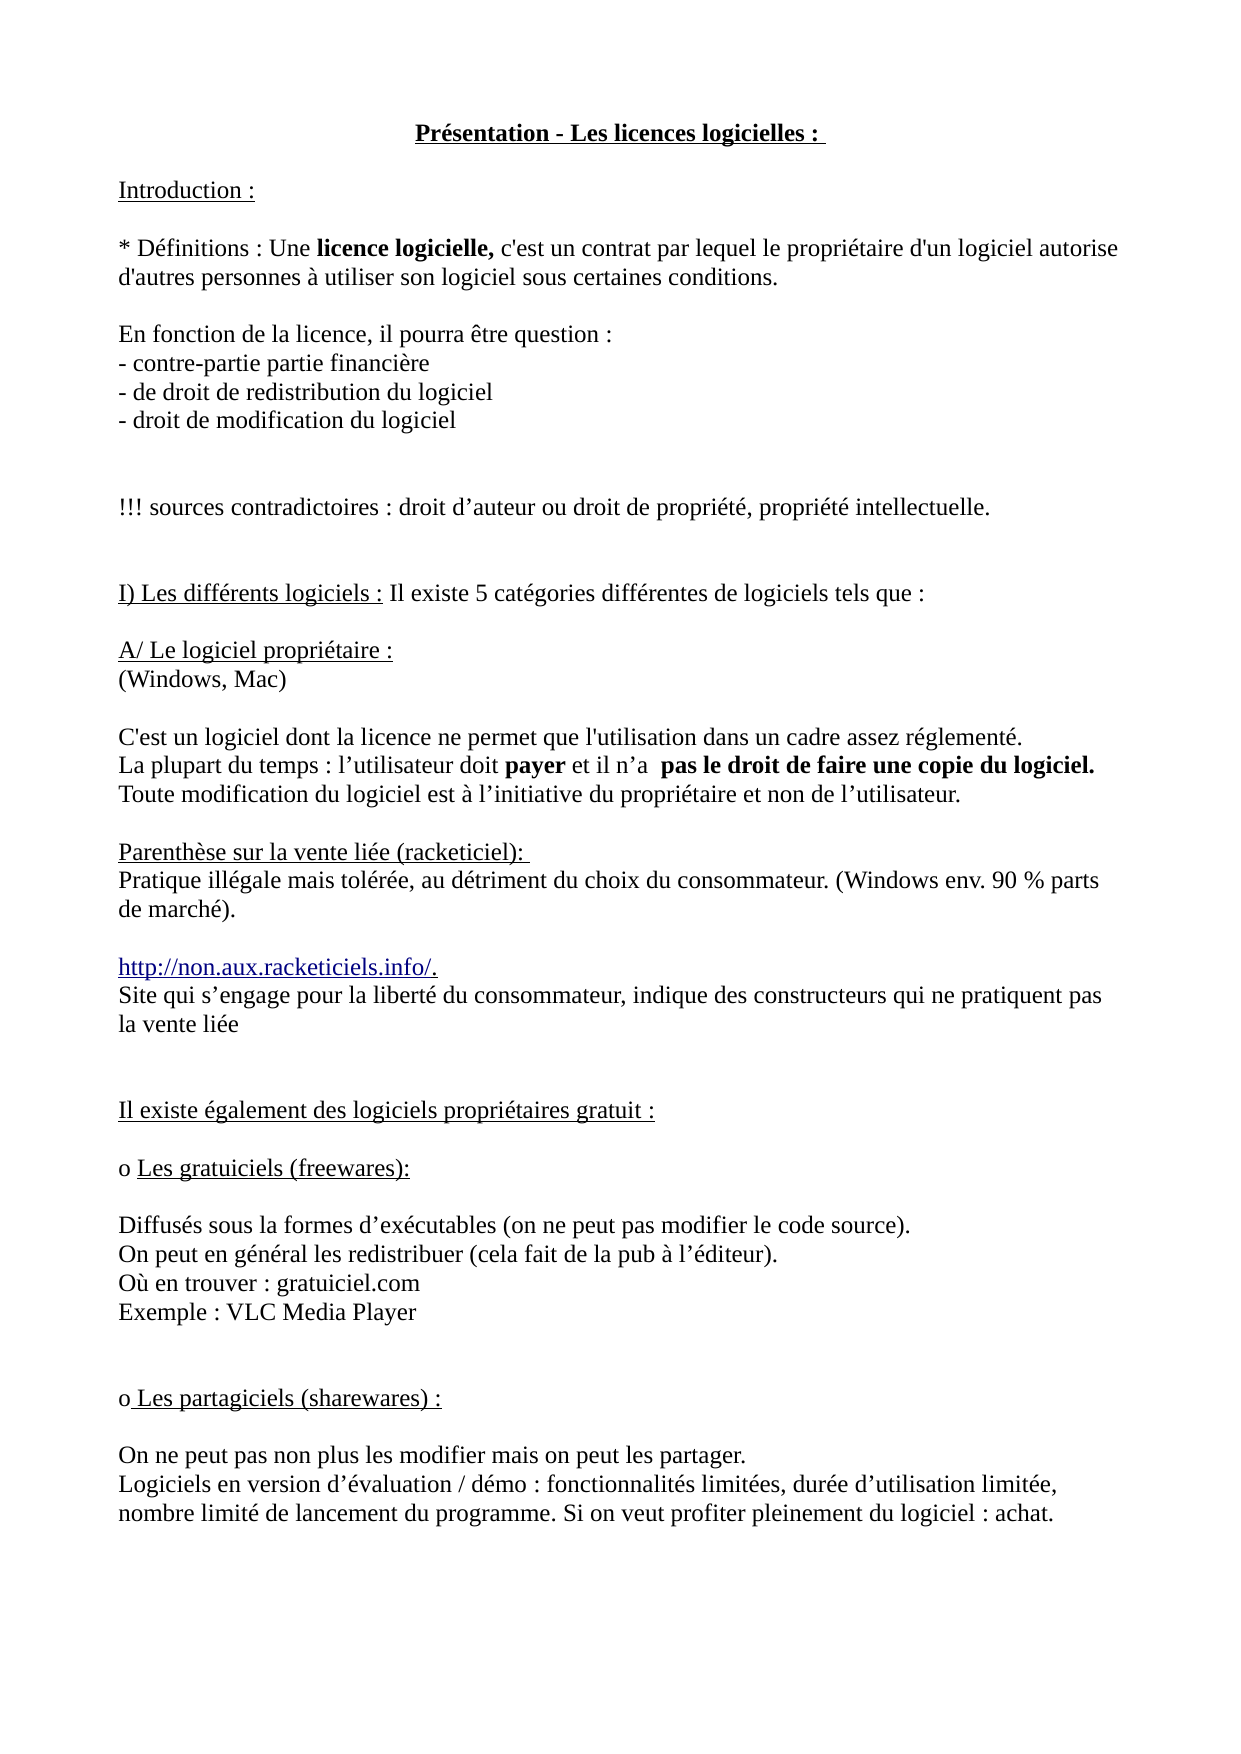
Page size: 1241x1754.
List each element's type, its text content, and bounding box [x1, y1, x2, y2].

text - droit de modification du logiciel [118, 406, 1122, 434]
text Il existe également des logiciels propriétaires gratuit : [118, 1096, 1122, 1124]
text Pratique illégale mais tolérée, au détriment du choix du consommateur. (Windows env. 90 % parts de marché). [118, 866, 1122, 923]
text Toute modification du logiciel est à l’initiative du propriétaire et non de l’utilisateur. [118, 779, 1122, 808]
text (Windows, Mac) [118, 664, 1122, 693]
text http://non.aux.racketiciels.info/. [118, 952, 1122, 981]
text - de droit de redistribution du logiciel [118, 377, 1122, 406]
text o Les gratuiciels (freewares): [118, 1153, 1122, 1182]
text Exemple : VLC Media Player [118, 1297, 1122, 1326]
text Introduction : [118, 176, 1122, 204]
text Où en trouver : gratuiciel.com [118, 1268, 1122, 1297]
text Présentation - Les licences logicielles : [118, 118, 1122, 147]
text On ne peut pas non plus les modifier mais on peut les partager. [118, 1441, 1122, 1469]
text I) Les différents logiciels : Il existe 5 catégories différentes de logiciels tels que : [118, 578, 1122, 607]
text La plupart du temps : l’utilisateur doit payer et il n’a pas le droit de faire une copie du logiciel. [118, 751, 1122, 779]
text En fonction de la licence, il pourra être question : [118, 319, 1122, 348]
text Parenthèse sur la vente liée (racketiciel): [118, 837, 1122, 866]
text !!! sources contradictoires : droit d’auteur ou droit de propriété, propriété intellectuelle. [118, 492, 1122, 521]
text A/ Le logiciel propriétaire : [118, 636, 1122, 664]
text Site qui s’engage pour la liberté du consommateur, indique des constructeurs qui ne pratiquent pas la vente liée [118, 981, 1122, 1038]
text Diffusés sous la formes d’exécutables (on ne peut pas modifier le code source). [118, 1211, 1122, 1239]
text On peut en général les redistribuer (cela fait de la pub à l’éditeur). [118, 1239, 1122, 1268]
text - contre-partie partie financière [118, 348, 1122, 377]
text Logiciels en version d’évaluation / démo : fonctionnalités limitées, durée d’utilisation limitée, nombre limité de lancement du programme. Si on veut profiter pleinement du logiciel : achat. [118, 1469, 1122, 1527]
text C'est un logiciel dont la licence ne permet que l'utilisation dans un cadre assez réglementé. [118, 722, 1122, 751]
text * Définitions : Une licence logicielle, c'est un contrat par lequel le propriétaire d'un logiciel autorise d'autres personnes à utiliser son logiciel sous certaines conditions. [118, 233, 1122, 291]
text o Les partagiciels (sharewares) : [118, 1383, 1122, 1412]
